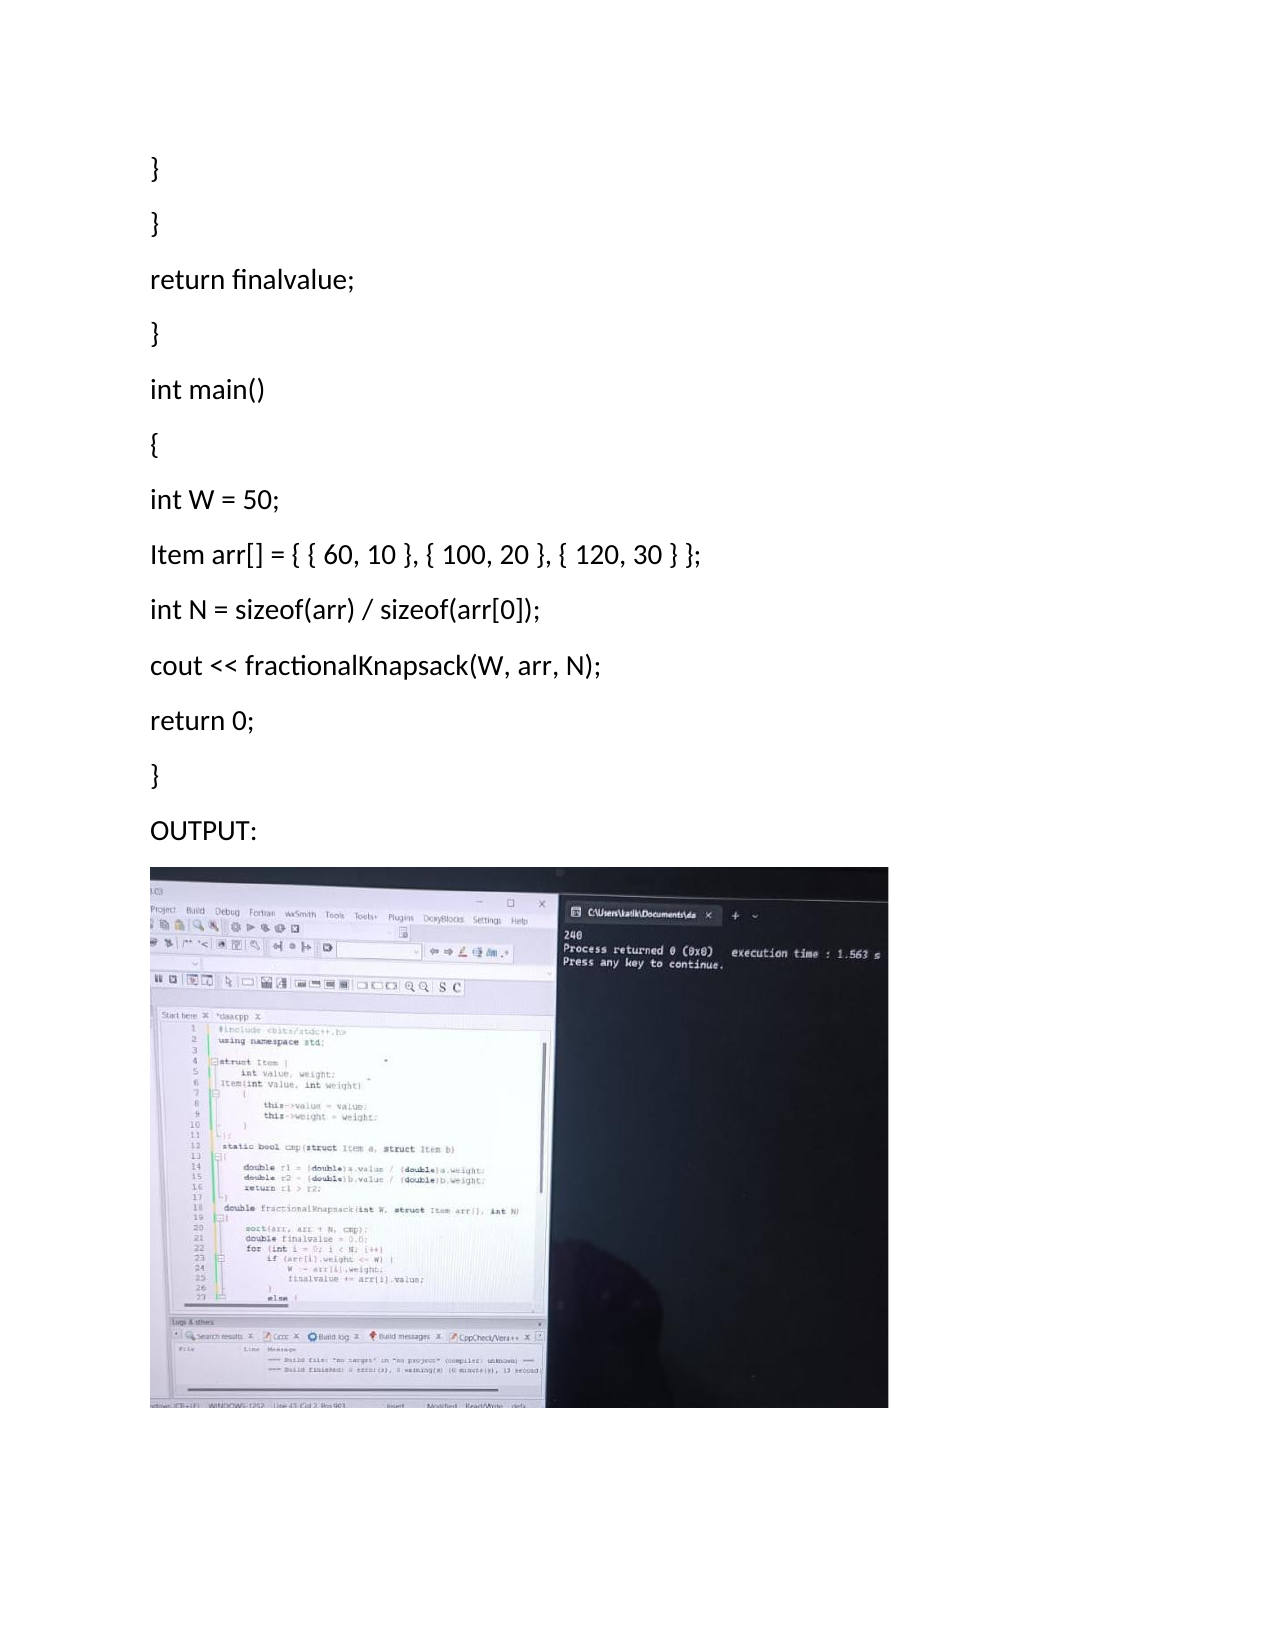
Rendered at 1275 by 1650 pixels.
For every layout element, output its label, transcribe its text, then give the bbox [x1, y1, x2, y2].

text return finalvalue; [150, 261, 1127, 297]
text int W = 50; [150, 481, 1127, 517]
text cout << fractionalKnapsack(W, arr, N); return 0; [150, 647, 672, 737]
text } [150, 316, 1127, 351]
picture [150, 867, 889, 1408]
text } OUTPUT: [150, 757, 259, 848]
text { [150, 426, 1127, 462]
text } [150, 206, 1127, 241]
text int N = sizeof(arr) / sizeof(arr[0]); [150, 591, 1127, 627]
text int main() [150, 371, 1127, 406]
text Item arr[] = { { 60, 10 }, { 100, 20 }, { 120, 30 } }; [150, 536, 1127, 572]
text } [150, 150, 1127, 186]
